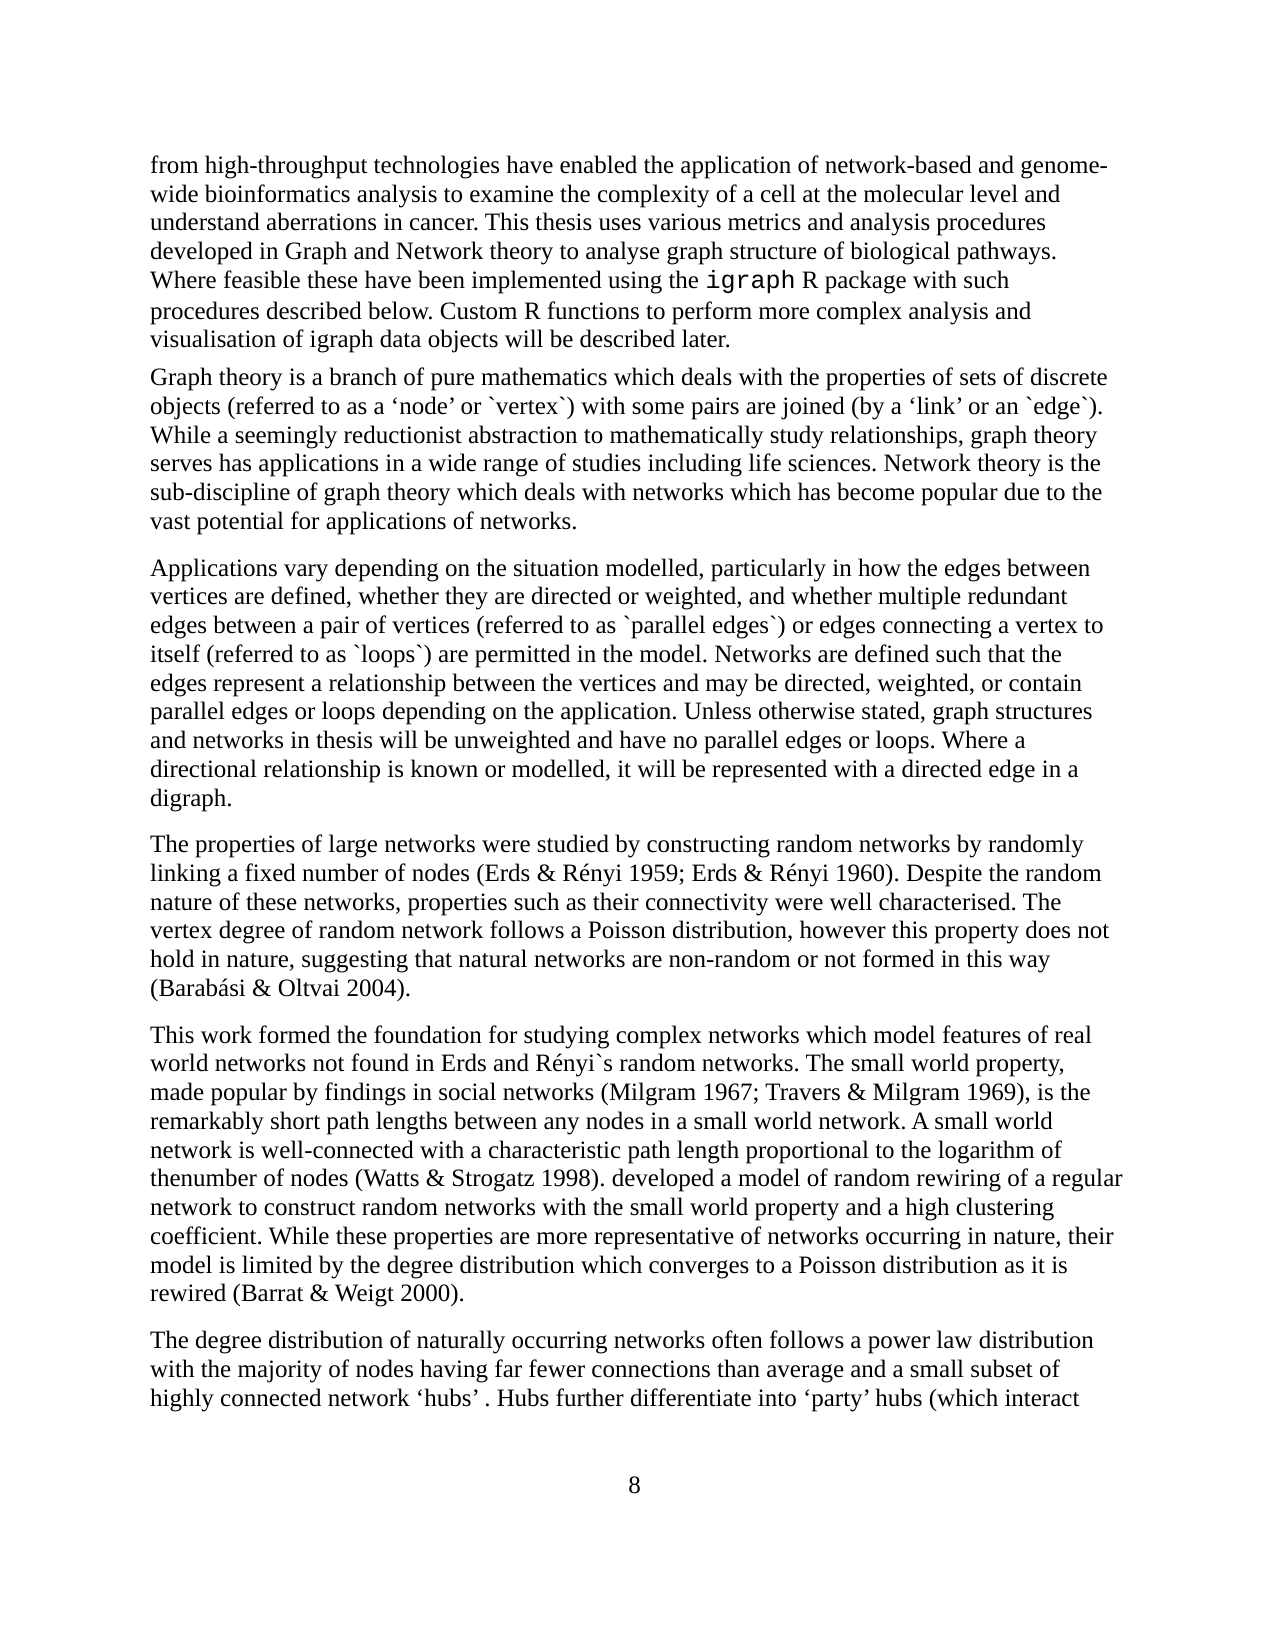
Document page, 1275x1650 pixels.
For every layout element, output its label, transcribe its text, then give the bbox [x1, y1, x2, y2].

text The properties of large networks were studied by constructing random networks by randomly linking a fixed number of nodes (Erds & Rényi 1959; Erds & Rényi 1960). Despite the random nature of these networks, properties such as their connectivity were well characterised. The vertex degree of random network follows a Poisson distribution, however this property does not hold in nature, suggesting that natural networks are non-random or not formed in this way (Barabási & Oltvai 2004). [150, 829, 1125, 1002]
text Graph theory is a branch of pure mathematics which deals with the properties of sets of discrete objects (referred to as a ‘node’ or `vertex`) with some pairs are joined (by a ‘link’ or an `edge`). While a seemingly reductionist abstraction to mathematically study relationships, graph theory serves has applications in a wide range of studies including life sciences. Network theory is the sub-discipline of graph theory which deals with networks which has become popular due to the vast potential for applications of networks. [150, 362, 1125, 535]
text This work formed the foundation for studying complex networks which model features of real world networks not found in Erds and Rényi`s random networks. The small world property, made popular by findings in social networks (Milgram 1967; Travers & Milgram 1969), is the remarkably short path lengths between any nodes in a small world network. A small world network is well-connected with a characteristic path length proportional to the logarithm of thenumber of nodes (Watts & Strogatz 1998). developed a model of random rewiring of a regular network to construct random networks with the small world property and a high clustering coefficient. While these properties are more representative of networks occurring in nature, their model is limited by the degree distribution which converges to a Poisson distribution as it is rewired (Barrat & Weigt 2000). [150, 1020, 1125, 1307]
text from high-throughput technologies have enabled the application of network-based and genome-wide bioinformatics analysis to examine the complexity of a cell at the molecular level and understand aberrations in cancer. This thesis uses various metrics and analysis procedures developed in Graph and Network theory to analyse graph structure of biological pathways. Where feasible these have been implemented using the igraph R package with such procedures described below. Custom R functions to perform more complex analysis and visualisation of igraph data objects will be described later. [150, 150, 1125, 353]
text The degree distribution of naturally occurring networks often follows a power law distribution with the majority of nodes having far fewer connections than average and a small subset of highly connected network ‘hubs’ . Hubs further differentiate into ‘party’ hubs (which interact [150, 1325, 1125, 1411]
text Applications vary depending on the situation modelled, particularly in how the edges between vertices are defined, whether they are directed or weighted, and whether multiple redundant edges between a pair of vertices (referred to as `parallel edges`) or edges connecting a vertex to itself (referred to as `loops`) are permitted in the model. Networks are defined such that the edges represent a relationship between the vertices and may be directed, weighted, or contain parallel edges or loops depending on the application. Unless otherwise stated, graph structures and networks in thesis will be unweighted and have no parallel edges or loops. Where a directional relationship is known or modelled, it will be represented with a directed edge in a digraph. [150, 553, 1125, 811]
